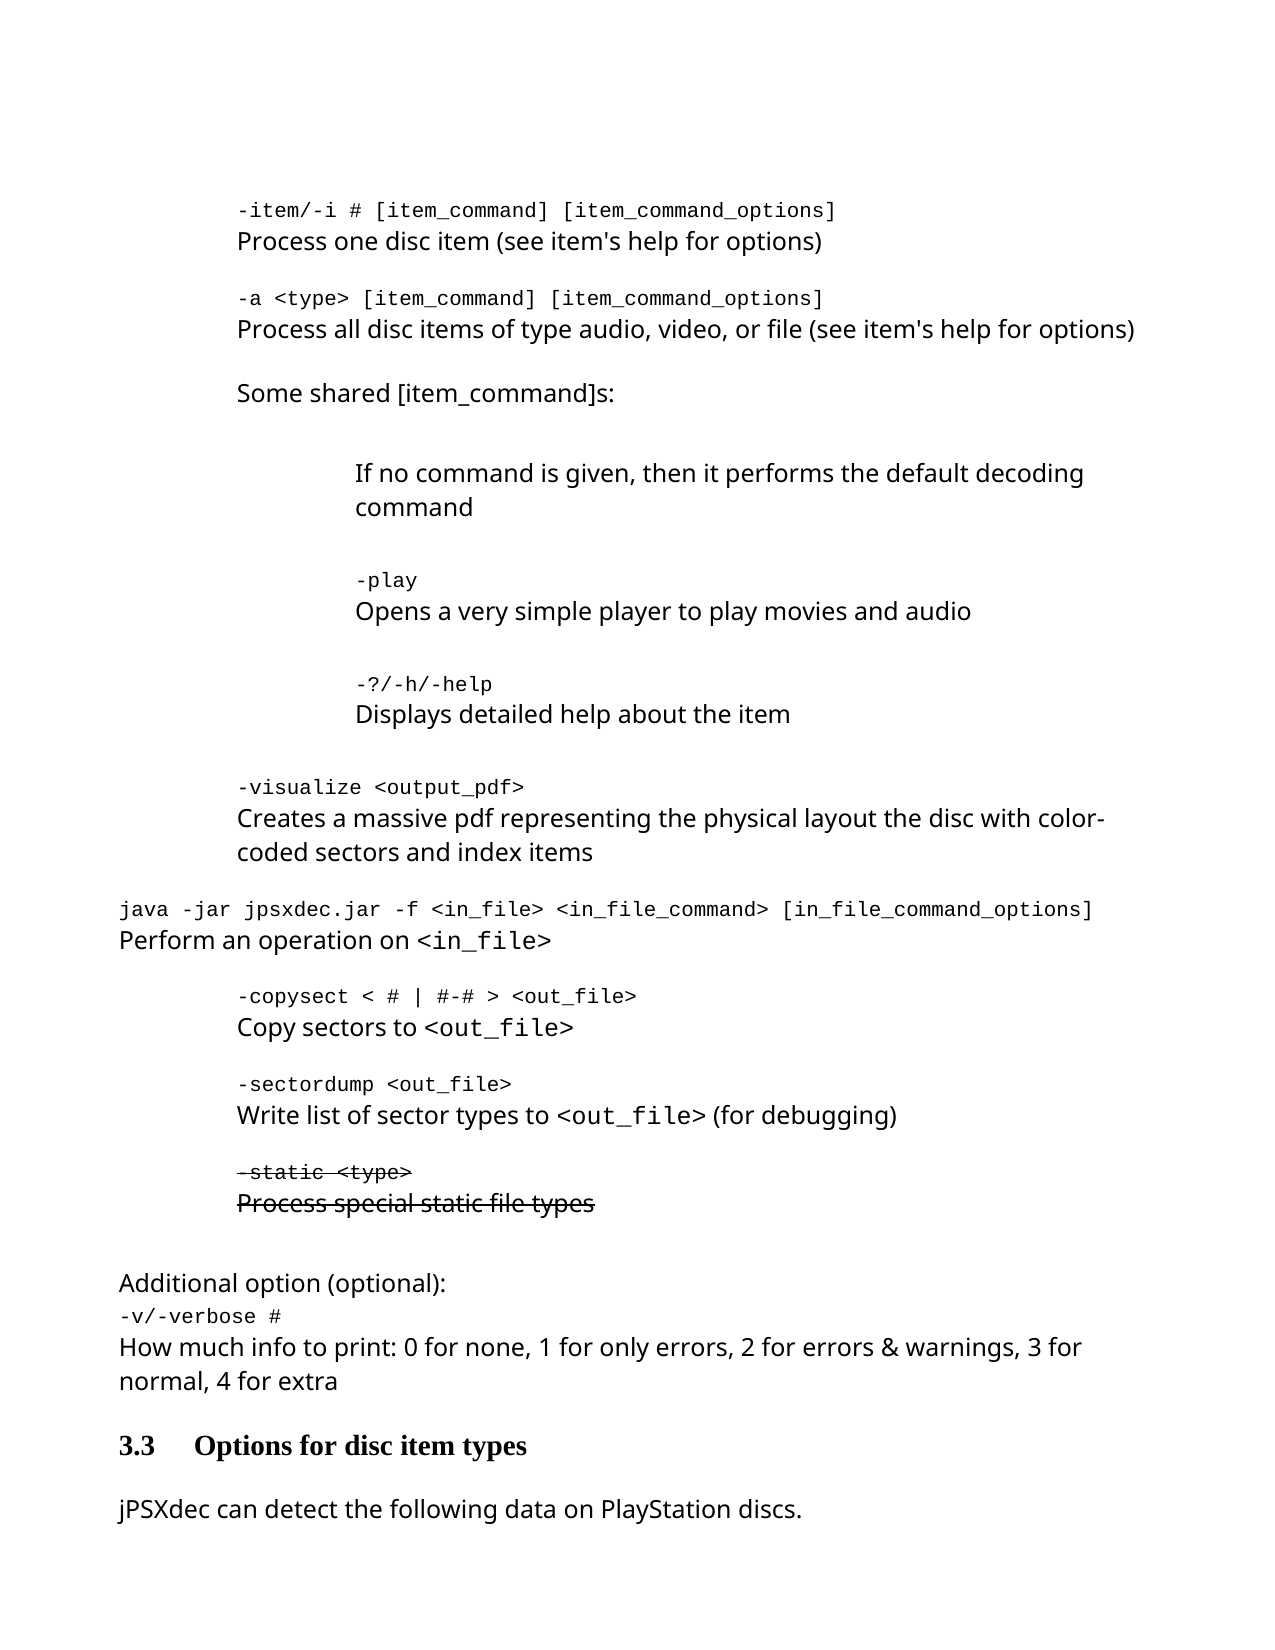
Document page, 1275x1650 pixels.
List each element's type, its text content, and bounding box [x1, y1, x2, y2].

text -sectordump <out_file> [237, 1074, 1156, 1098]
text Write list of sector types to <out_file> (for debugging) [237, 1098, 1156, 1132]
subtitle Options for disc item types [118, 1428, 1156, 1462]
text Creates a massive pdf representing the physical layout the disc with color-coded sectors and index items [237, 801, 1156, 869]
text -visualize <output_pdf> [237, 777, 1156, 801]
text jPSXdec can detect the following data on PlayStation discs. [118, 1491, 1156, 1526]
text Process one disc item (see item's help for options) [237, 224, 1156, 258]
text Some shared [item_command]s: [237, 375, 1156, 409]
text Process all disc items of type audio, video, or file (see item's help for options) [237, 311, 1156, 346]
text Opens a very simple player to play movies and audio [355, 593, 1156, 627]
text Displays detailed help about the item [355, 697, 1156, 731]
text Process special static file types [237, 1185, 1156, 1219]
text -a <type> [item_command] [item_command_options] [237, 288, 1156, 311]
text If no command is given, then it performs the default decoding command [355, 455, 1156, 523]
text -static <type> [237, 1162, 1156, 1185]
text java -jar jpsxdec.jar -f <in_file> <in_file_command> [in_file_command_options] [118, 899, 1156, 922]
text How much info to print: 0 for none, 1 for only errors, 2 for errors & warnings, 3 for normal, 4 for extra [118, 1329, 1156, 1397]
text -?/-h/-help [355, 673, 1156, 697]
text Copy sectors to <out_file> [237, 1010, 1156, 1044]
text Additional option (optional): [118, 1266, 1156, 1299]
text -v/-verbose # [118, 1306, 1156, 1329]
text Perform an operation on <in_file> [118, 922, 1156, 957]
text -play [355, 570, 1156, 593]
text -copysect < # | #-# > <out_file> [237, 986, 1156, 1010]
text -item/-i # [item_command] [item_command_options] [237, 200, 1156, 224]
